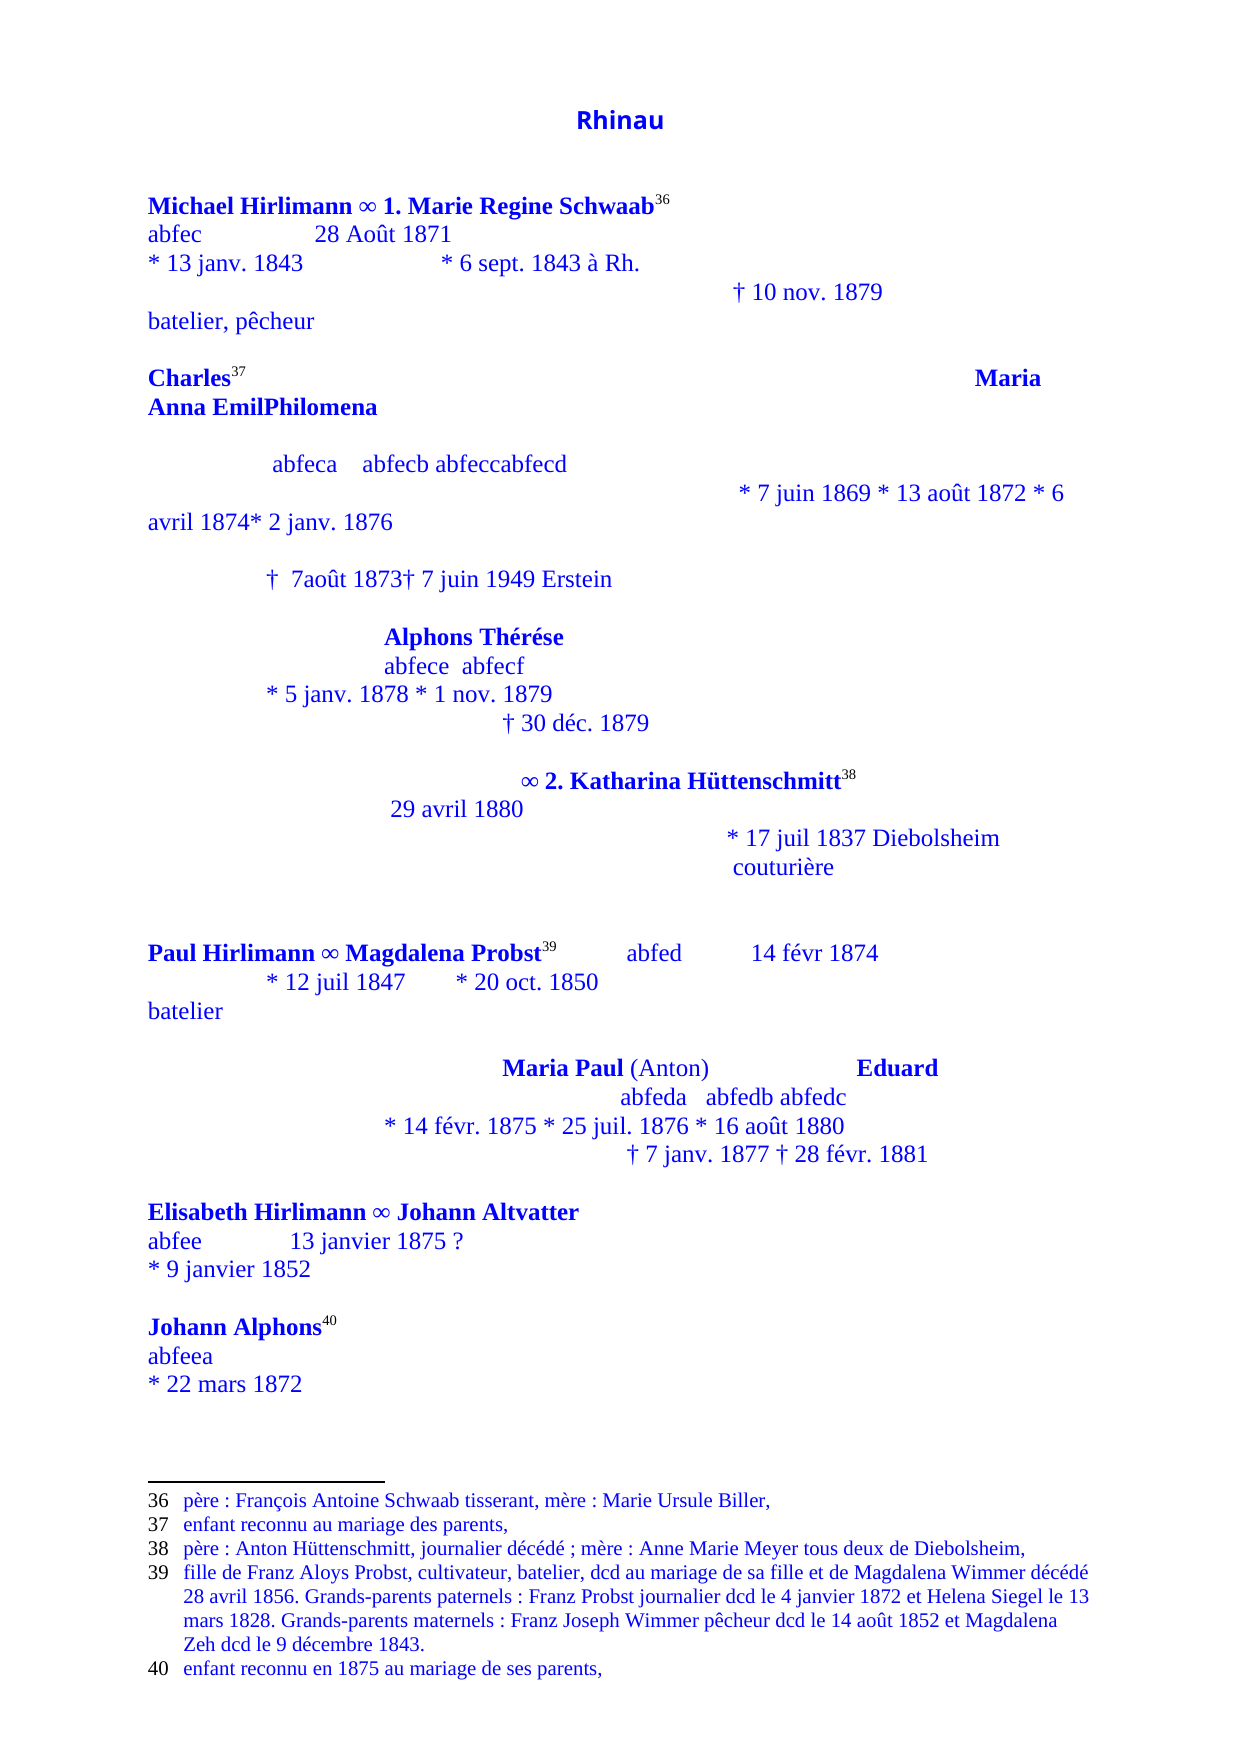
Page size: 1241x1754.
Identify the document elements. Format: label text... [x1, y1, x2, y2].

text * 14 févr. 1875 * 25 juil. 1876 * 16 août 1880 [148, 1226, 1093, 1254]
text † 7 janv. 1877 † 28 févr. 1881 [148, 1254, 1093, 1283]
text fille de Franz Aloys Probst, cultivateur, batelier, dcd au mariage de sa fille et de Magdalena Wimmer décédé 28 avril 1856. Grands-parents paternels : Franz Probst journalier dcd le 4 janvier 1872 et Helena Siegel le 13 mars 1828. Grands-parents maternels : Franz Joseph Wimmer pêcheur dcd le 14 août 1852 et Magdalena Zeh dcd le 9 décembre 1843. [148, 1579, 1093, 1680]
text Michael Hirlimann ∞ 1. Marie Regine Schwaab [148, 306, 1093, 334]
text Charles Maria Anna EmilPhilomena [148, 478, 1093, 536]
text * 5 janv. 1878 * 1 nov. 1879 [148, 794, 1093, 823]
text batelier [148, 1111, 1093, 1139]
text Josephina Ludwig Franz Joseph [148, 162, 1093, 191]
text père : François Antoine Schwaab tisserant, mère : Marie Ursule Biller, [148, 1493, 1093, 1522]
text enfant reconnu au mariage des parents, [148, 1522, 1093, 1551]
text épouse Thérèse Wimmer à Rhinau le 13 avril 1920, [148, 1464, 1093, 1493]
text ∞ 2. Katharina Hüttenschmitt [148, 881, 1093, 909]
text * 28 nov 1875 * 7 déc 1877 * 4 mai 1881 [148, 219, 1093, 248]
text * 13 janv. 1843 * 6 sept. 1843 à Rh. [148, 363, 1093, 392]
text abfece abfecf [148, 766, 1093, 794]
text Alphons Thérése [148, 737, 1093, 766]
text † 30 déc. 1879 [148, 823, 1093, 852]
text abfeba abfebb abfebc [148, 191, 1093, 219]
text * 9 janvier 1852 [148, 1369, 1093, 1398]
text père : Anton Hüttenschmitt, journalier décédé ; mère : Anne Marie Meyer tous deux de Diebolsheim, [148, 1551, 1093, 1579]
text † 16 juil. 1930 † 28 déc 1957 Rh [148, 248, 1093, 277]
text couturière [148, 967, 1093, 996]
text † 10 nov. 1879 [148, 392, 1093, 421]
text abfeda abfedb abfedc [148, 1197, 1093, 1226]
text abfec 28 Août 1871 [148, 334, 1093, 363]
text 29 avril 1880 [148, 909, 1093, 938]
text * 12 juil 1847 * 20 oct. 1850 [148, 1082, 1093, 1111]
text Elisabeth Hirlimann ∞ Johann Altvatter [148, 1312, 1093, 1341]
text abfee 13 janvier 1875 ? [148, 1341, 1093, 1369]
text Maria Paul (Anton) Eduard [148, 1168, 1093, 1197]
text Paul Hirlimann ∞ Magdalena Probst abfed 14 févr 1874 [148, 1053, 1093, 1082]
text * 17 juil 1837 Diebolsheim [148, 938, 1093, 967]
text † 7août 1873† 7 juin 1949 Erstein [148, 651, 1093, 708]
text abfeca abfecb abfeccabfecd [148, 536, 1093, 593]
text batelier, pêcheur [148, 421, 1093, 449]
text * 7 juin 1869 * 13 août 1872 * 6 avril 1874* 2 janv. 1876 [148, 593, 1093, 651]
